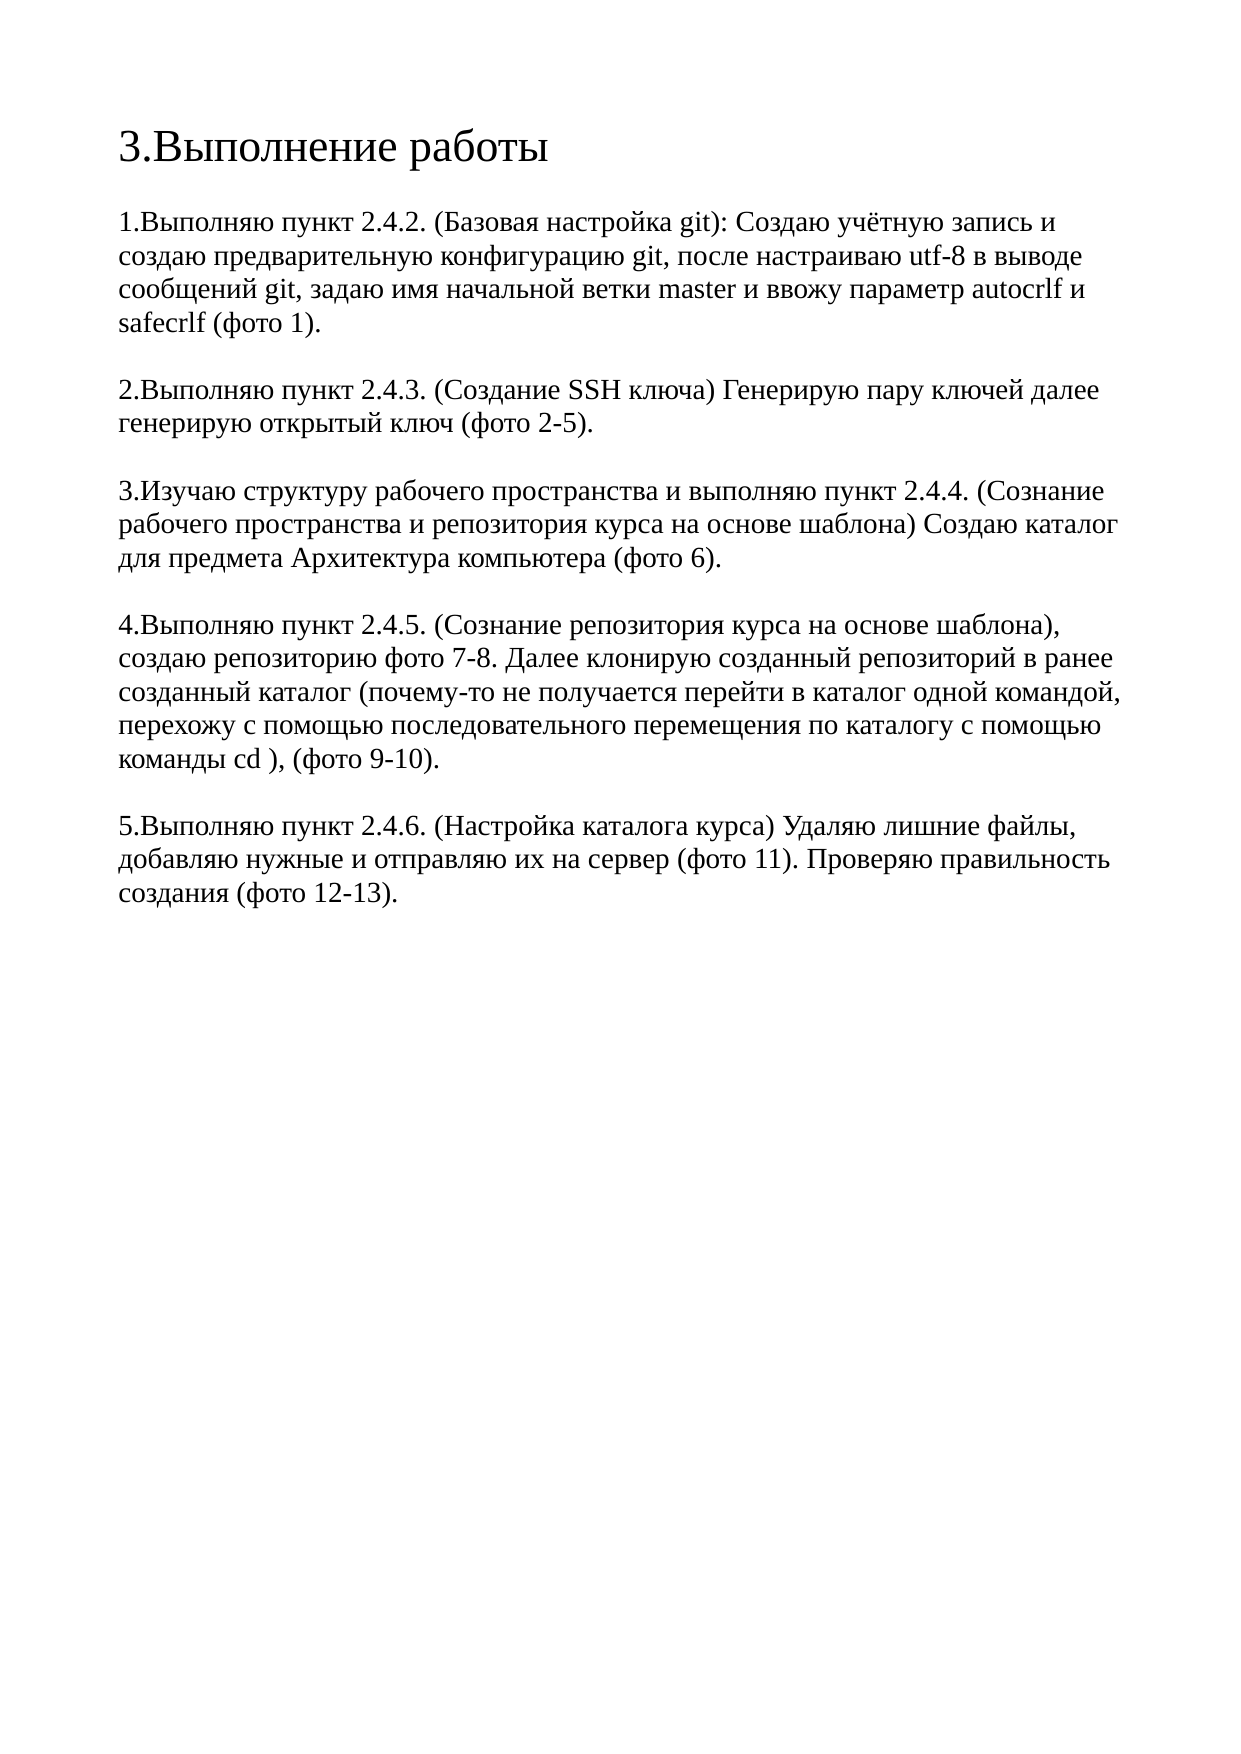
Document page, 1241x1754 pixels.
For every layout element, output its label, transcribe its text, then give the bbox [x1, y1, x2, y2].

text 1.Выполняю пункт 2.4.2. (Базовая настройка git): Создаю учётную запись и создаю предварительную конфигурацию git, после настраиваю utf-8 в выводе сообщений git, задаю имя начальной ветки master и ввожу параметр autocrlf и safecrlf (фото 1). [118, 204, 1122, 338]
text 4.Выполняю пункт 2.4.5. (Сознание репозитория курса на основе шаблона), создаю репозиторию фото 7-8. Далее клонирую созданный репозиторий в ранее созданный каталог (почему-то не получается перейти в каталог одной командой, перехожу с помощью последовательного перемещения по каталогу с помощью команды cd ), (фото 9-10). [118, 607, 1122, 774]
text 2.Выполняю пункт 2.4.3. (Создание SSH ключа) Генерирую пару ключей далее генерирую открытый ключ (фото 2-5). [118, 372, 1122, 439]
text 3.Выполнение работы [118, 118, 1122, 171]
text 5.Выполняю пункт 2.4.6. (Настройка каталога курса) Удаляю лишние файлы, добавляю нужные и отправляю их на сервер (фото 11). Проверяю правильность создания (фото 12-13). [118, 808, 1122, 909]
text 3.Изучаю структуру рабочего пространства и выполняю пункт 2.4.4. (Сознание рабочего пространства и репозитория курса на основе шаблона) Создаю каталог для предмета Архитектура компьютера (фото 6). [118, 473, 1122, 573]
